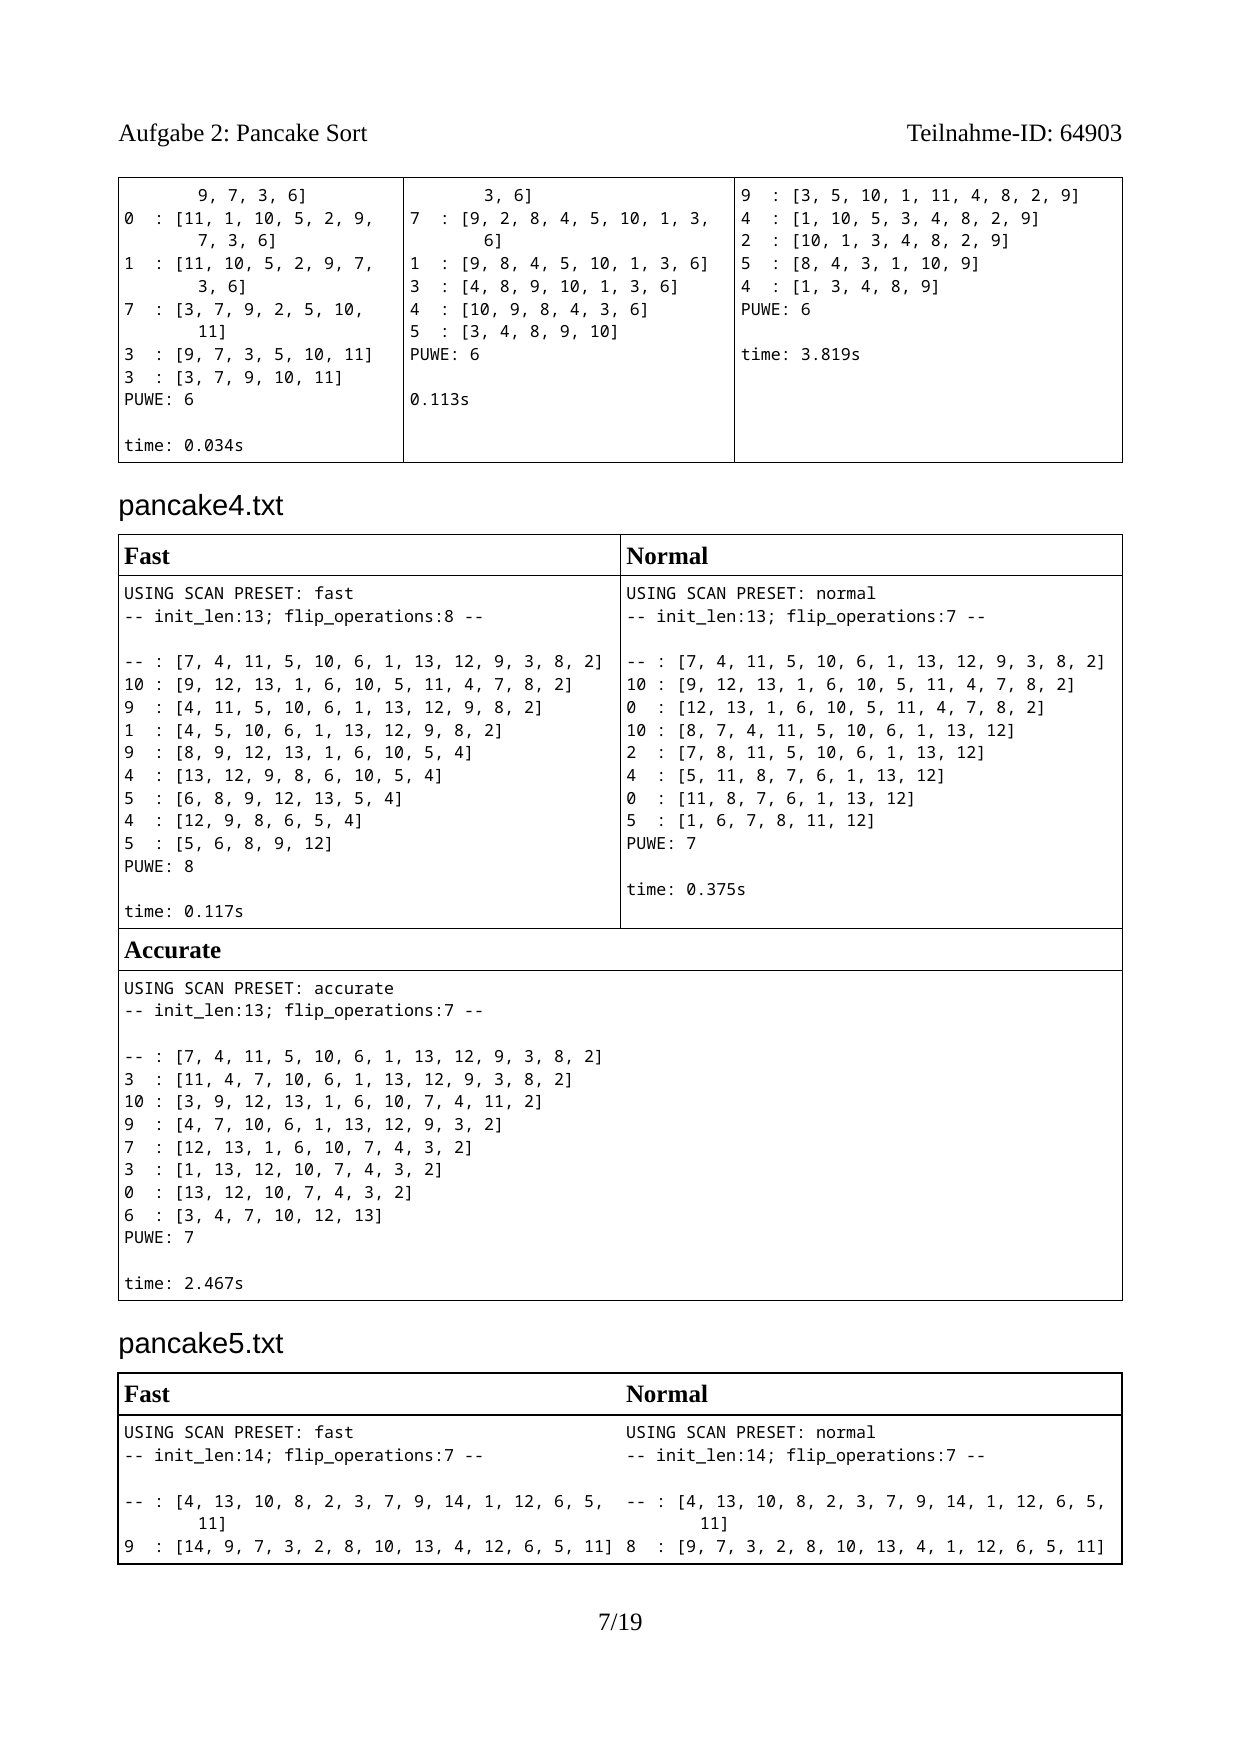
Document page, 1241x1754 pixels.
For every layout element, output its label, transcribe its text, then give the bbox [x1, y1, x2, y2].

table_cell USING SCAN PRESET: normal -- init_len:14; flip_operations:7 -- -- : [4, 13, 10, 8, 2, 3, 7, 9, 14, 1, 12, 6, 5, 11] 8 : [9, 7, 3, 2, 8, 10, 13, 4, 1, 12, 6, 5, 11] [620, 1416, 1121, 1563]
subtitle pancake5.txt [118, 1326, 1122, 1359]
table_cell USING SCAN PRESET: fast -- init_len:13; flip_operations:8 -- -- : [7, 4, 11, 5, 10, 6, 1, 13, 12, 9, 3, 8, 2] 10 : [9, 12, 13, 1, 6, 10, 5, 11, 4, 7, 8, 2] 9 : [4, 11, 5, 10, 6, 1, 13, 12, 9, 8, 2] 1 : [4, 5, 10, 6, 1, 13, 12, 9, 8, 2] 9 : [8, 9, 12, 13, 1, 6, 10, 5, 4] 4 : [13, 12, 9, 8, 6, 10, 5, 4] 5 : [6, 8, 9, 12, 13, 5, 4] 4 : [12, 9, 8, 6, 5, 4] 5 : [5, 6, 8, 9, 12] PUWE: 8 time: 0.117s [119, 576, 620, 928]
table_cell 9, 7, 3, 6] 0 : [11, 1, 10, 5, 2, 9, 7, 3, 6] 1 : [11, 10, 5, 2, 9, 7, 3, 6] 7 : [3, 7, 9, 2, 5, 10, 11] 3 : [9, 7, 3, 5, 10, 11] 3 : [3, 7, 9, 10, 11] PUWE: 6 time: 0.034s [119, 178, 403, 462]
table_cell USING SCAN PRESET: normal -- init_len:13; flip_operations:7 -- -- : [7, 4, 11, 5, 10, 6, 1, 13, 12, 9, 3, 8, 2] 10 : [9, 12, 13, 1, 6, 10, 5, 11, 4, 7, 8, 2] 0 : [12, 13, 1, 6, 10, 5, 11, 4, 7, 8, 2] 10 : [8, 7, 4, 11, 5, 10, 6, 1, 13, 12] 2 : [7, 8, 11, 5, 10, 6, 1, 13, 12] 4 : [5, 11, 8, 7, 6, 1, 13, 12] 0 : [11, 8, 7, 6, 1, 13, 12] 5 : [1, 6, 7, 8, 11, 12] PUWE: 7 time: 0.375s [621, 576, 1122, 928]
table_cell USING SCAN PRESET: accurate -- init_len:13; flip_operations:7 -- -- : [7, 4, 11, 5, 10, 6, 1, 13, 12, 9, 3, 8, 2] 3 : [11, 4, 7, 10, 6, 1, 13, 12, 9, 3, 8, 2] 10 : [3, 9, 12, 13, 1, 6, 10, 7, 4, 11, 2] 9 : [4, 7, 10, 6, 1, 13, 12, 9, 3, 2] 7 : [12, 13, 1, 6, 10, 7, 4, 3, 2] 3 : [1, 13, 12, 10, 7, 4, 3, 2] 0 : [13, 12, 10, 7, 4, 3, 2] 6 : [3, 4, 7, 10, 12, 13] PUWE: 7 time: 2.467s [119, 971, 1122, 1300]
table_cell Accurate [119, 929, 1122, 969]
table_cell 3, 6] 7 : [9, 2, 8, 4, 5, 10, 1, 3, 6] 1 : [9, 8, 4, 5, 10, 1, 3, 6] 3 : [4, 8, 9, 10, 1, 3, 6] 4 : [10, 9, 8, 4, 3, 6] 5 : [3, 4, 8, 9, 10] PUWE: 6 0.113s [404, 178, 734, 462]
subtitle pancake4.txt [118, 488, 1122, 521]
table_header Normal [621, 535, 1122, 575]
table_header Fast [119, 1374, 620, 1414]
table_header Normal [620, 1374, 1121, 1414]
table_cell 9 : [3, 5, 10, 1, 11, 4, 8, 2, 9] 4 : [1, 10, 5, 3, 4, 8, 2, 9] 2 : [10, 1, 3, 4, 8, 2, 9] 5 : [8, 4, 3, 1, 10, 9] 4 : [1, 3, 4, 8, 9] PUWE: 6 time: 3.819s [735, 178, 1122, 462]
table_header Fast [119, 535, 620, 575]
table_cell USING SCAN PRESET: fast -- init_len:14; flip_operations:7 -- -- : [4, 13, 10, 8, 2, 3, 7, 9, 14, 1, 12, 6, 5, 11] 9 : [14, 9, 7, 3, 2, 8, 10, 13, 4, 12, 6, 5, 11] [119, 1416, 620, 1563]
